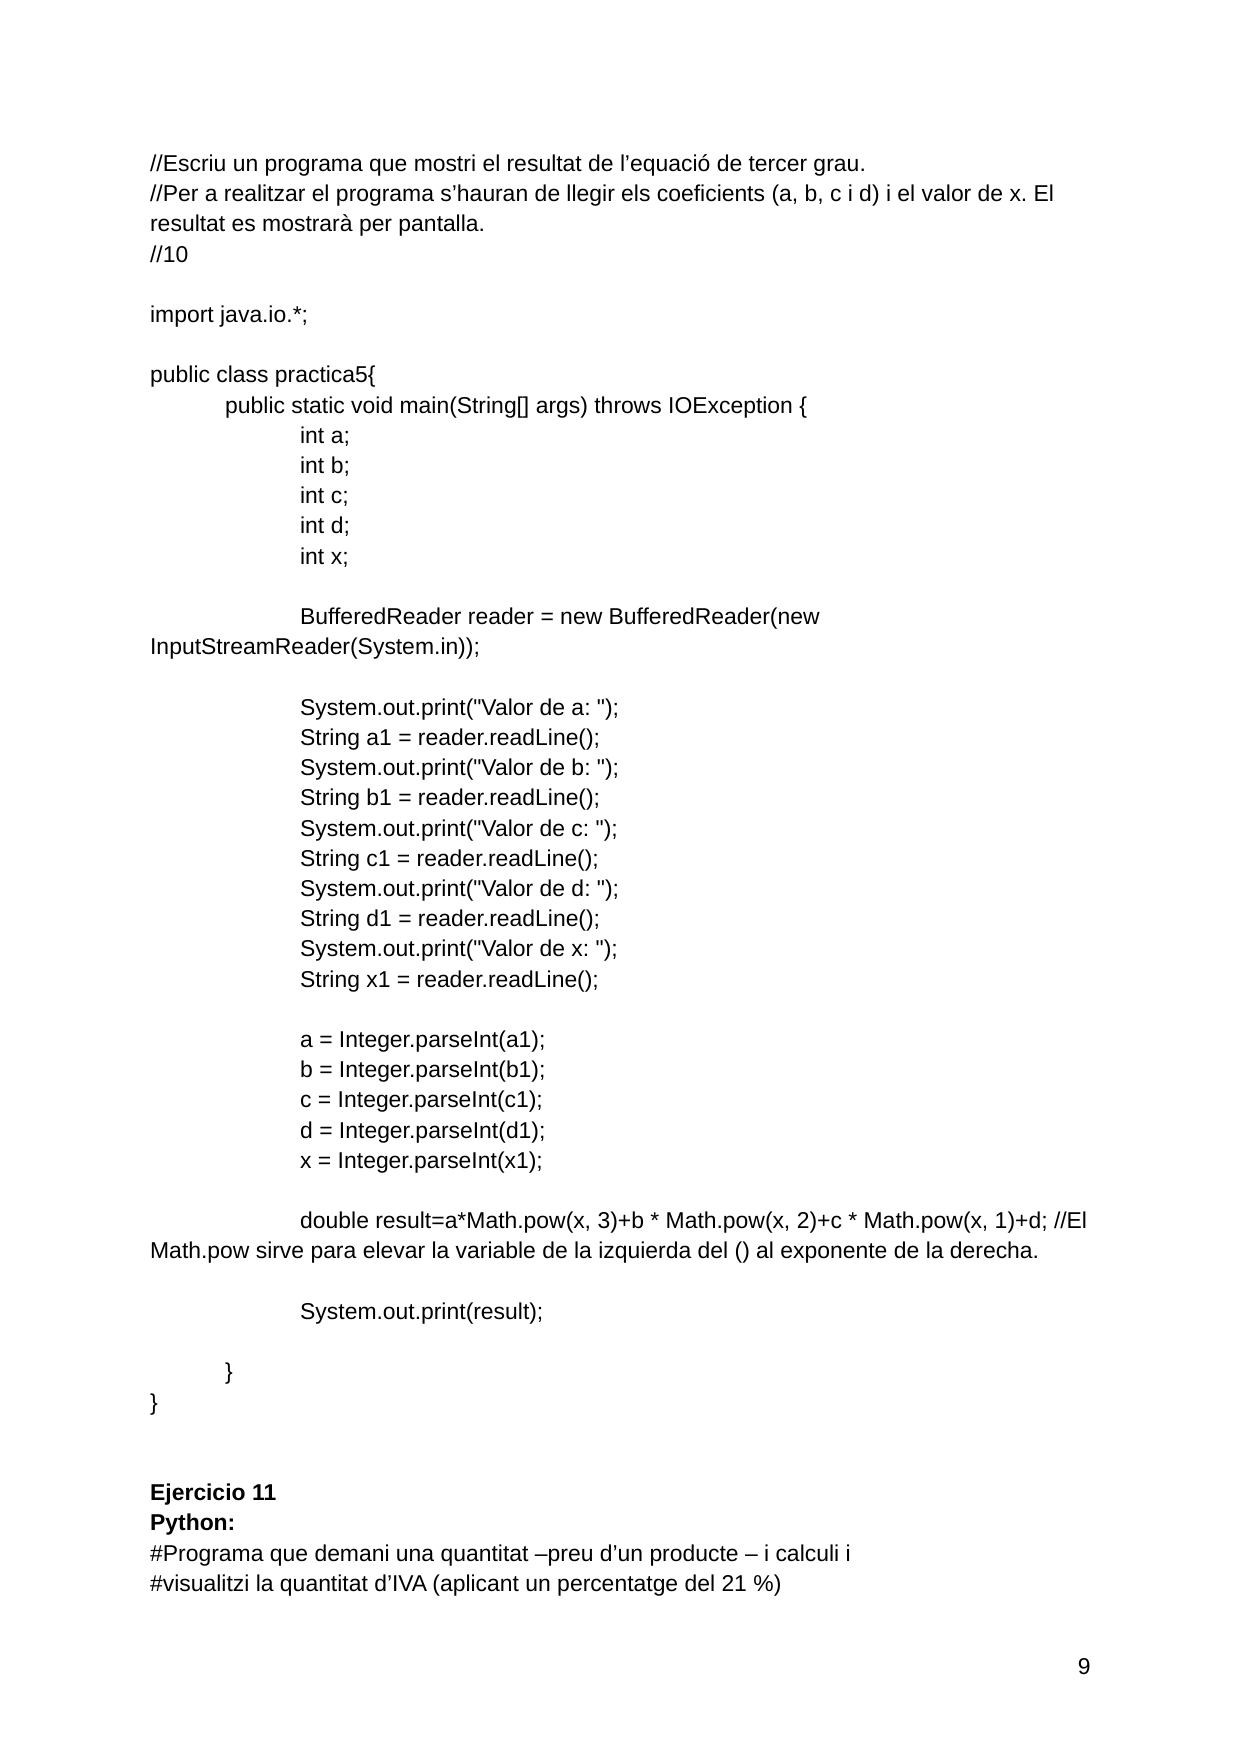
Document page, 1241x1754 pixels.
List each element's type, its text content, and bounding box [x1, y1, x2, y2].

text int d; [150, 512, 1090, 539]
text } [150, 1388, 1090, 1415]
text String d1 = reader.readLine(); [150, 905, 1090, 932]
text b = Integer.parseInt(b1); [150, 1056, 1090, 1083]
text System.out.print("Valor de d: "); [150, 875, 1090, 901]
text int b; [150, 452, 1090, 478]
text //Per a realitzar el programa s’hauran de llegir els coeficients (a, b, c i d) i el valor de x. El resultat es mostrarà per pantalla. [150, 180, 1090, 237]
text System.out.print("Valor de x: "); [150, 935, 1090, 962]
text double result=a*Math.pow(x, 3)+b * Math.pow(x, 2)+c * Math.pow(x, 1)+d; //El Math.pow sirve para elevar la variable de la izquierda del () al exponente de la derecha. [150, 1207, 1090, 1264]
text System.out.print("Valor de b: "); [150, 754, 1090, 781]
text int a; [150, 422, 1090, 448]
text System.out.print("Valor de c: "); [150, 814, 1090, 841]
text import java.io.*; [150, 301, 1090, 327]
text } [150, 1358, 1090, 1385]
text public class practica5{ [150, 361, 1090, 388]
text a = Integer.parseInt(a1); [150, 1026, 1090, 1052]
text System.out.print("Valor de a: "); [150, 694, 1090, 720]
text #Programa que demani una quantitat –preu d’un producte – i calculi i [150, 1539, 1090, 1566]
text String c1 = reader.readLine(); [150, 845, 1090, 871]
text int x; [150, 543, 1090, 569]
text //10 [150, 241, 1090, 267]
text String x1 = reader.readLine(); [150, 966, 1090, 992]
text d = Integer.parseInt(d1); [150, 1117, 1090, 1143]
text Ejercicio 11 [150, 1479, 1090, 1506]
text String a1 = reader.readLine(); [150, 724, 1090, 750]
text Python: [150, 1509, 1090, 1536]
text #visualitzi la quantitat d’IVA (aplicant un percentatge del 21 %) [150, 1570, 1090, 1596]
text int c; [150, 482, 1090, 509]
text x = Integer.parseInt(x1); [150, 1147, 1090, 1173]
text System.out.print(result); [150, 1298, 1090, 1324]
text c = Integer.parseInt(c1); [150, 1086, 1090, 1113]
text BufferedReader reader = new BufferedReader(new InputStreamReader(System.in)); [150, 603, 1090, 660]
text //Escriu un programa que mostri el resultat de l’equació de tercer grau. [150, 150, 1090, 176]
text public static void main(String[] args) throws IOException { [150, 392, 1090, 418]
text String b1 = reader.readLine(); [150, 784, 1090, 811]
